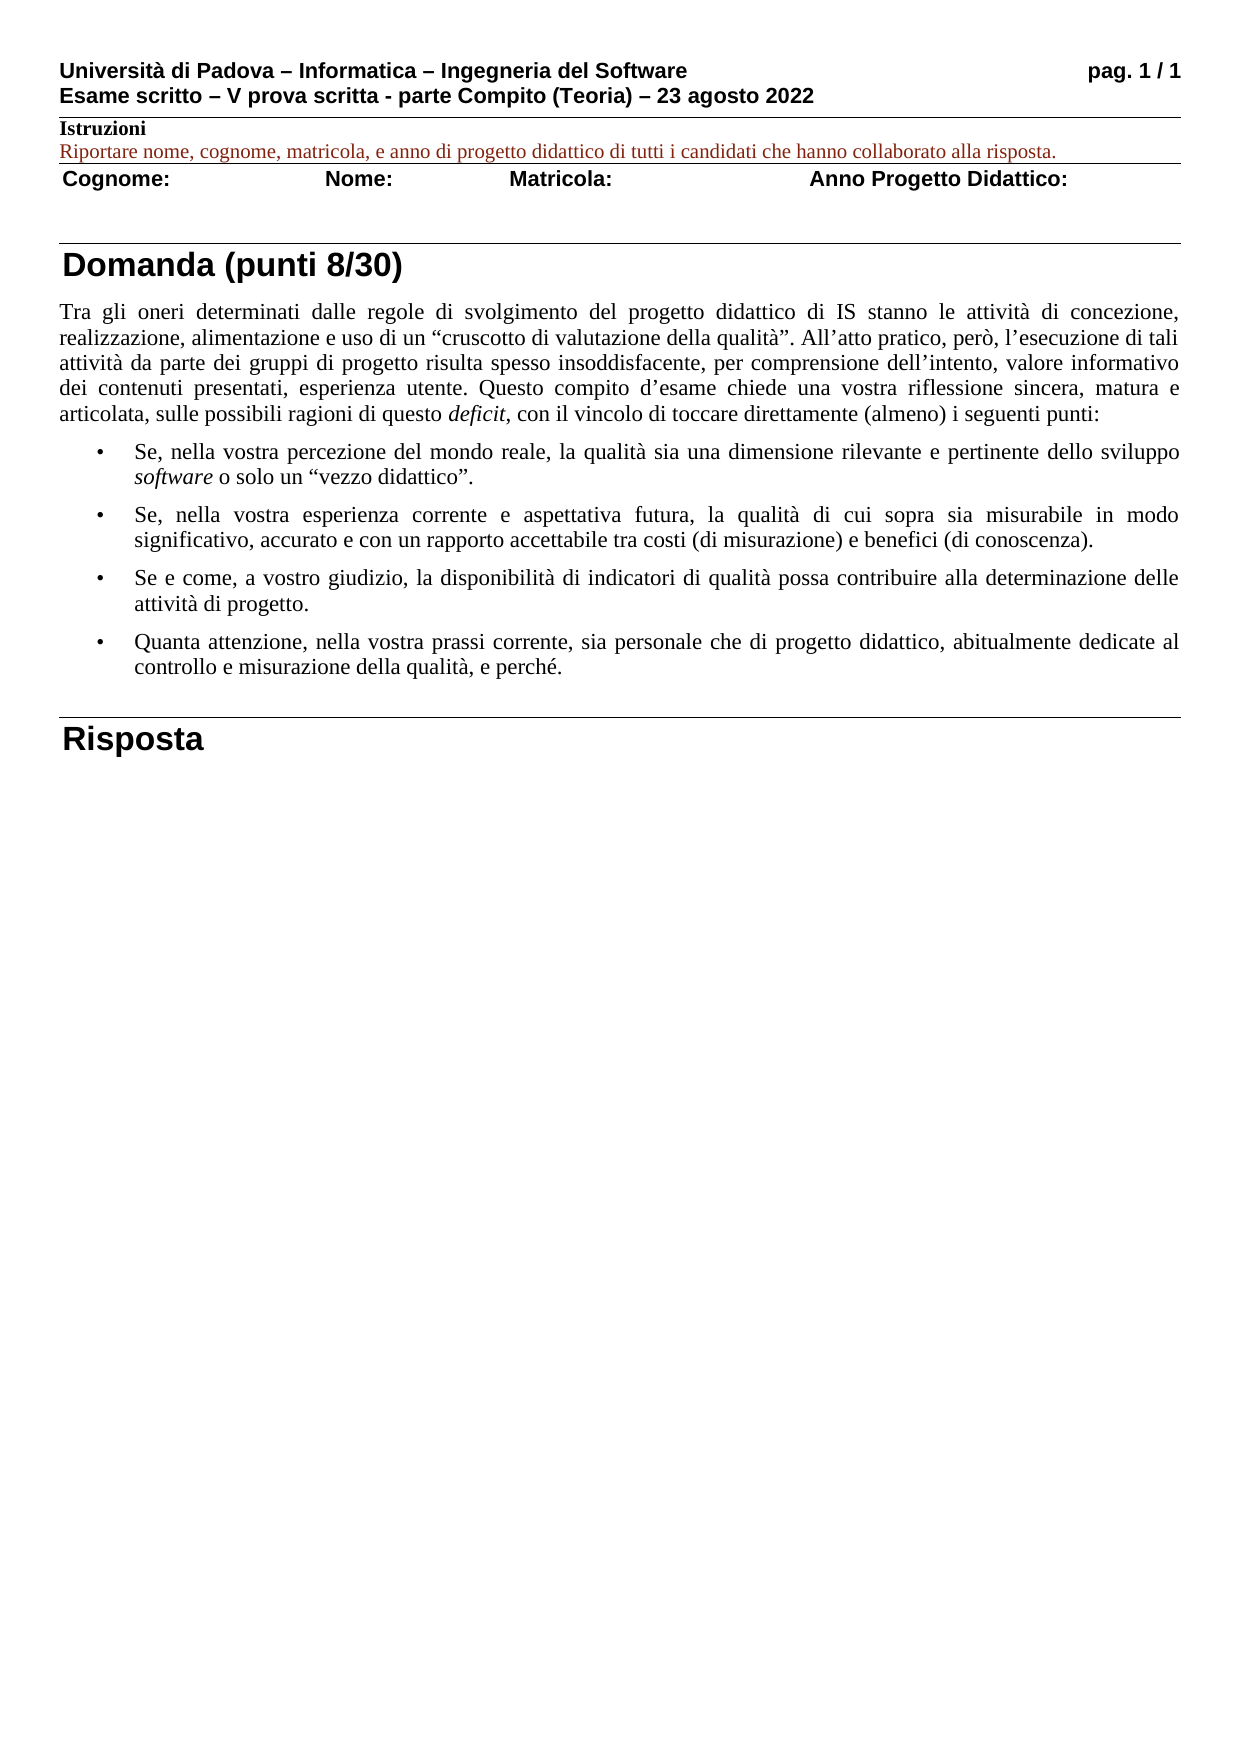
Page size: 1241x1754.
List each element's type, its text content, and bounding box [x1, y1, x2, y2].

list Se, nella vostra esperienza corrente e aspettativa futura, la qualità di cui sopra sia misurabile in modo significativo, accurato e con un rapporto accettabile tra costi (di misurazione) e benefici (di conoscenza). [97, 502, 1181, 553]
list Se e come, a vostro giudizio, la disponibilità di indicatori di qualità possa contribuire alla determinazione delle attività di progetto. [97, 565, 1181, 616]
subtitle Domanda (punti 8/30) [59, 244, 1181, 287]
subtitle Risposta [59, 718, 1181, 761]
list Quanta attenzione, nella vostra prassi corrente, sia personale che di progetto didattico, abitualmente dedicate al controllo e misurazione della qualità, e perché. [97, 629, 1181, 679]
text Tra gli oneri determinati dalle regole di svolgimento del progetto didattico di IS stanno le attività di concezione, realizzazione, alimentazione e uso di un “cruscotto di valutazione della qualità”. All’atto pratico, però, l’esecuzione di tali attività da parte dei gruppi di progetto risulta spesso insoddisfacente, per comprensione dell’intento, valore informativo dei contenuti presentati, esperienza utente. Questo compito d’esame chiede una vostra riflessione sincera, matura e articolata, sulle possibili ragioni di questo deficit, con il vincolo di toccare direttamente (almeno) i seguenti punti: [59, 299, 1181, 426]
list Se, nella vostra percezione del mondo reale, la qualità sia una dimensione rilevante e pertinente dello sviluppo software o solo un “vezzo didattico”. [97, 439, 1181, 489]
